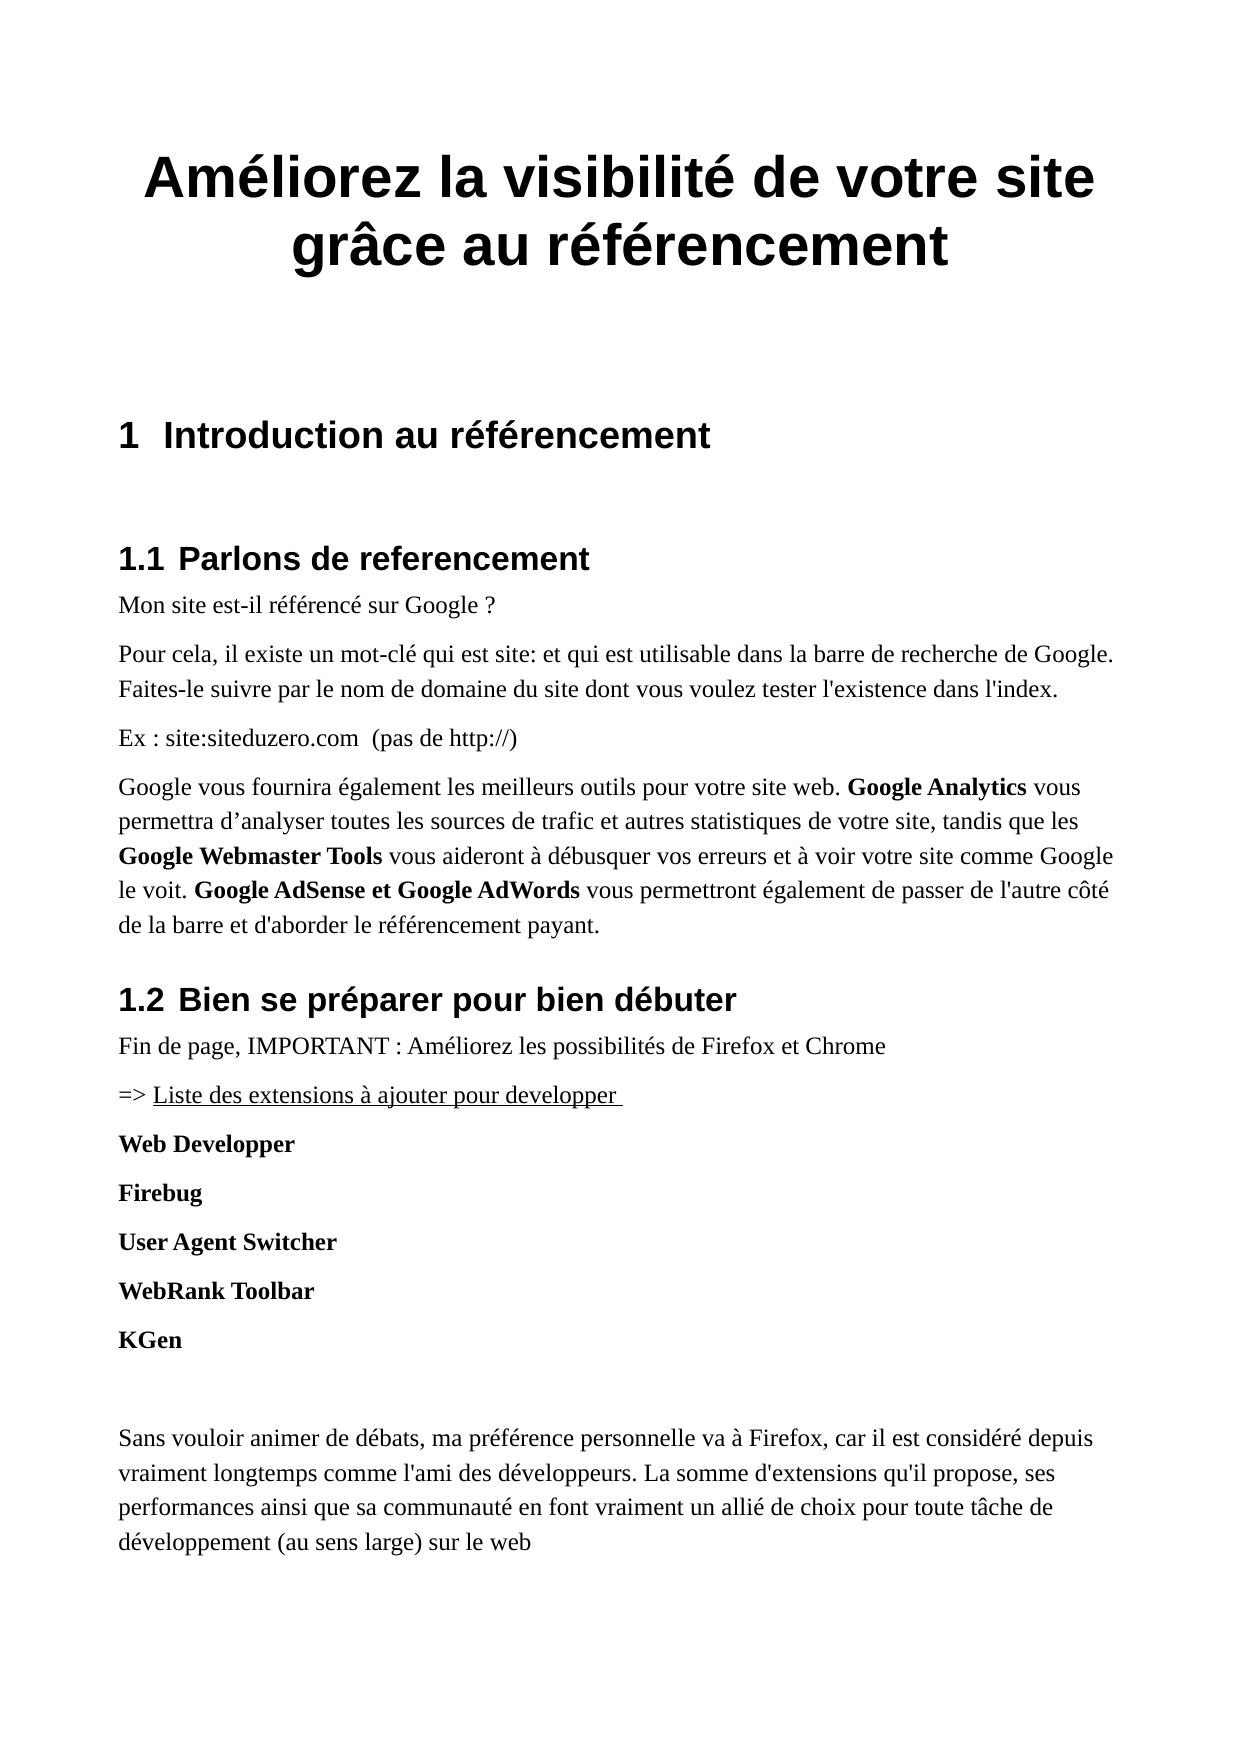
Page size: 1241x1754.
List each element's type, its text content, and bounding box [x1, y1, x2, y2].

subtitle Bien se préparer pour bien débuter [118, 979, 1122, 1018]
text Mon site est-il référencé sur Google ? [118, 590, 1122, 619]
text => Liste des extensions à ajouter pour developper [118, 1080, 1122, 1108]
text Pour cela, il existe un mot-clé qui est site: et qui est utilisable dans la barre de recherche de Google. Faites-le suivre par le nom de domaine du site dont vous voulez tester l'existence dans l'index. [118, 639, 1122, 702]
text Ex : site:siteduzero.com (pas de http://) [118, 723, 1122, 751]
subtitle Parlons de referencement [118, 539, 1122, 578]
title Améliorez la visibilité de votre site grâce au référencement [118, 143, 1122, 277]
text WebRank Toolbar [118, 1276, 1122, 1305]
subtitle Introduction au référencement [118, 413, 1122, 457]
text Firebug [118, 1178, 1122, 1207]
text User Agent Switcher [118, 1227, 1122, 1256]
text Google vous fournira également les meilleurs outils pour votre site web. Google Analytics vous permettra d’analyser toutes les sources de trafic et autres statistiques de votre site, tandis que les Google Webmaster Tools vous aideront à débusquer vos erreurs et à voir votre site comme Google le voit. Google AdSense et Google AdWords vous permettront également de passer de l'autre côté de la barre et d'aborder le référencement payant. [118, 772, 1122, 938]
text Fin de page, IMPORTANT : Améliorez les possibilités de Firefox et Chrome [118, 1031, 1122, 1059]
text Web Developper [118, 1129, 1122, 1158]
text KGen [118, 1325, 1122, 1354]
text Sans vouloir animer de débats, ma préférence personnelle va à Firefox, car il est considéré depuis vraiment longtemps comme l'ami des développeurs. La somme d'extensions qu'il propose, ses performances ainsi que sa communauté en font vraiment un allié de choix pour toute tâche de développement (au sens large) sur le web [118, 1423, 1122, 1555]
